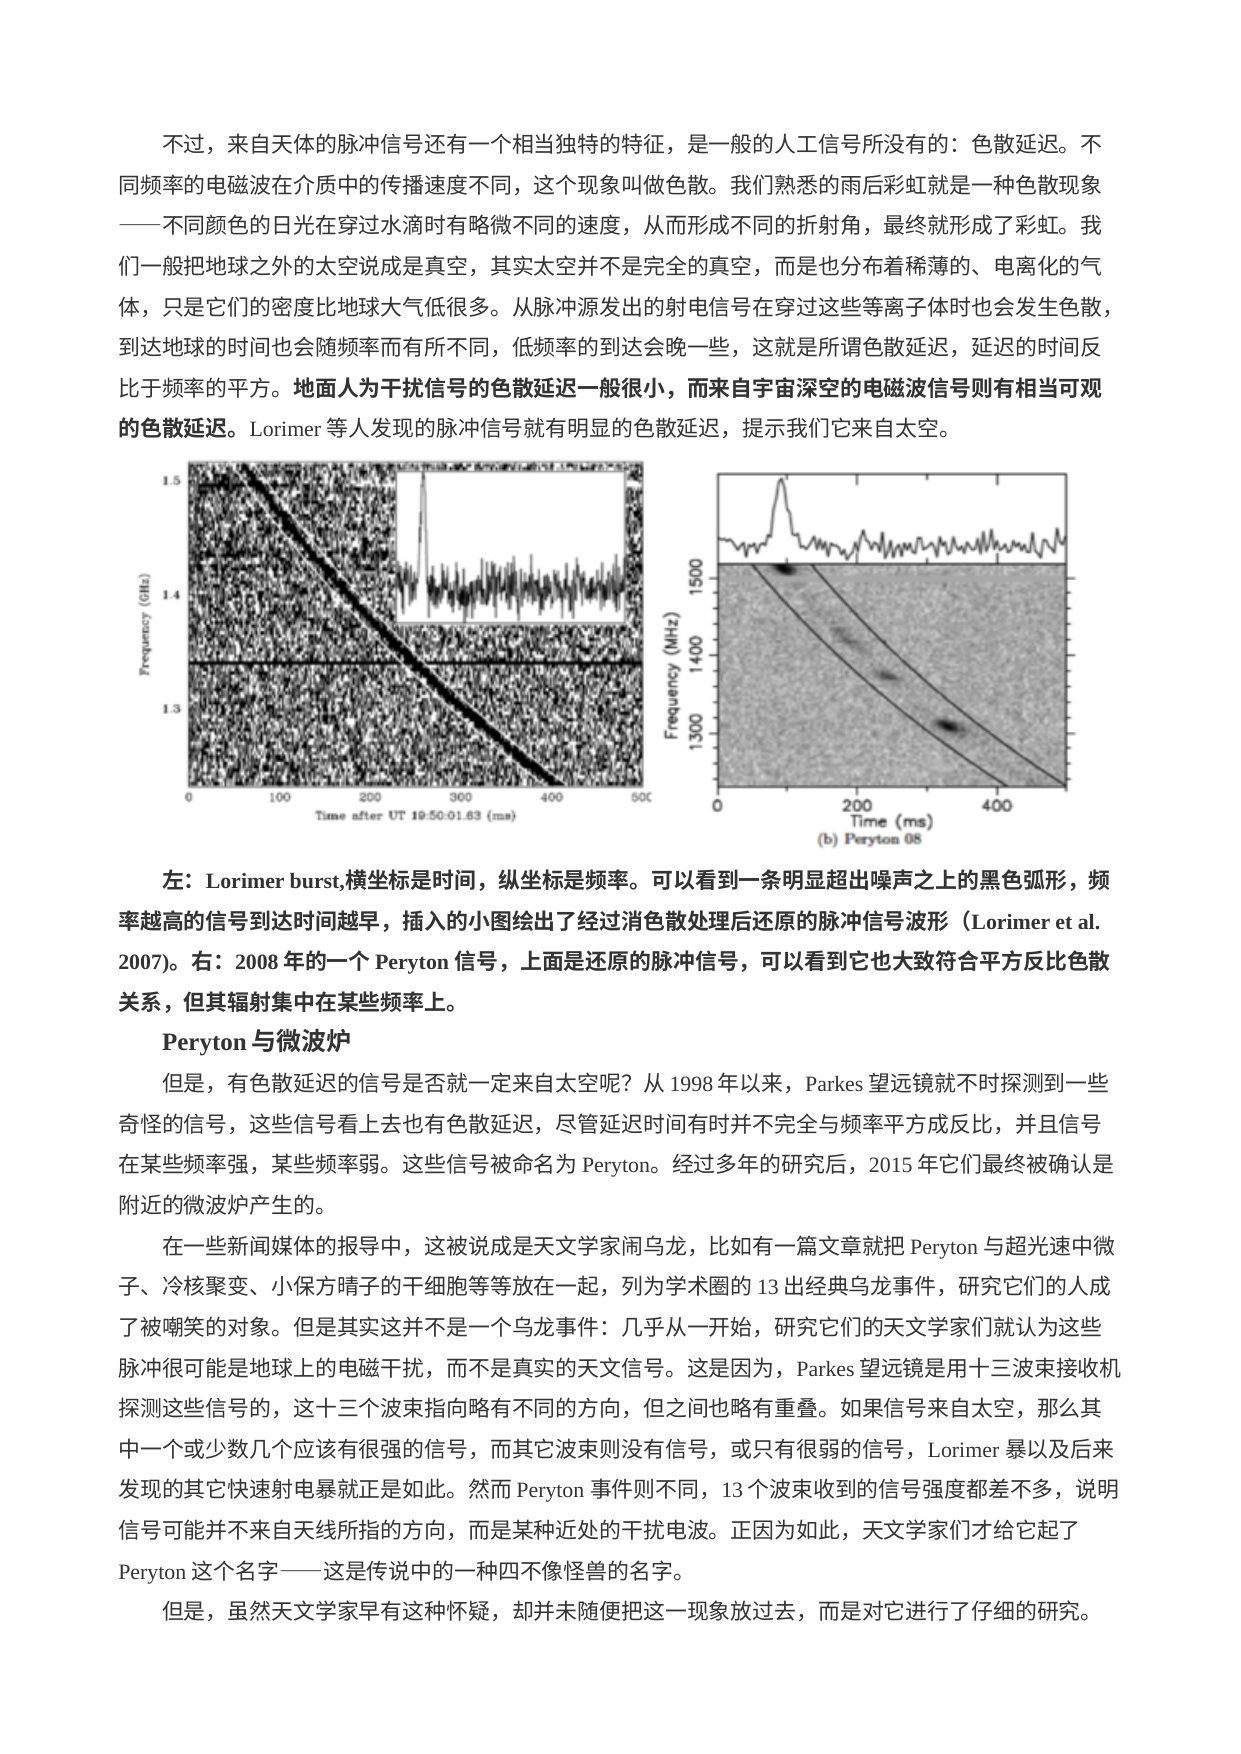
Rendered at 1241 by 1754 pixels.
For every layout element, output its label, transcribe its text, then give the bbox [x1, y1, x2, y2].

text 在一些新闻媒体的报导中，这被说成是天文学家闹乌龙，比如有一篇文章就把Peryton 与超光速中微子、冷核聚变、小保方晴子的干细胞等等放在一起，列为学术圈的13出经典乌龙事件，研究它们的人成了被嘲笑的对象。但是其实这并不是一个乌龙事件：几乎从一开始，研究它们的天文学家们就认为这些脉冲很可能是地球上的电磁干扰，而不是真实的天文信号。这是因为，Parkes望远镜是用十三波束接收机探测这些信号的，这十三个波束指向略有不同的方向，但之间也略有重叠。如果信号来自太空，那么其中一个或少数几个应该有很强的信号，而其它波束则没有信号，或只有很弱的信号，Lorimer 暴以及后来发现的其它快速射电暴就正是如此。然而Peryton 事件则不同，13个波束收到的信号强度都差不多，说明信号可能并不来自天线所指的方向，而是某种近处的干扰电波。正因为如此，天文学家们才给它起了Peryton 这个名字——这是传说中的一种四不像怪兽的名字。 [118, 1220, 1122, 1585]
text 不过，来自天体的脉冲信号还有一个相当独特的特征，是一般的人工信号所没有的：色散延迟。不同频率的电磁波在介质中的传播速度不同，这个现象叫做色散。我们熟悉的雨后彩虹就是一种色散现象——不同颜色的日光在穿过水滴时有略微不同的速度，从而形成不同的折射角，最终就形成了彩虹。我们一般把地球之外的太空说成是真空，其实太空并不是完全的真空，而是也分布着稀薄的、电离化的气体，只是它们的密度比地球大气低很多。从脉冲源发出的射电信号在穿过这些等离子体时也会发生色散，到达地球的时间也会随频率而有所不同，低频率的到达会晚一些，这就是所谓色散延迟，延迟的时间反比于频率的平方。地面人为干扰信号的色散延迟一般很小，而来自宇宙深空的电磁波信号则有相当可观的色散延迟。Lorimer 等人发现的脉冲信号就有明显的色散延迟，提示我们它来自太空。 [118, 118, 1122, 443]
text 但是，虽然天文学家早有这种怀疑，却并未随便把这一现象放过去，而是对它进行了仔细的研究。 [118, 1585, 1122, 1626]
text Peryton与微波炉 [118, 1017, 1122, 1057]
picture [118, 443, 1104, 854]
text 但是，有色散延迟的信号是否就一定来自太空呢？从1998年以来，Parkes 望远镜就不时探测到一些奇怪的信号，这些信号看上去也有色散延迟，尽管延迟时间有时并不完全与频率平方成反比，并且信号在某些频率强，某些频率弱。这些信号被命名为Peryton。经过多年的研究后，2015年它们最终被确认是附近的微波炉产生的。 [118, 1057, 1122, 1220]
text 左：Lorimer burst,横坐标是时间，纵坐标是频率。可以看到一条明显超出噪声之上的黑色弧形，频率越高的信号到达时间越早，插入的小图绘出了经过消色散处理后还原的脉冲信号波形（Lorimer et al. 2007)。右：2008年的一个Peryton 信号，上面是还原的脉冲信号，可以看到它也大致符合平方反比色散关系，但其辐射集中在某些频率上。 [118, 854, 1122, 1017]
